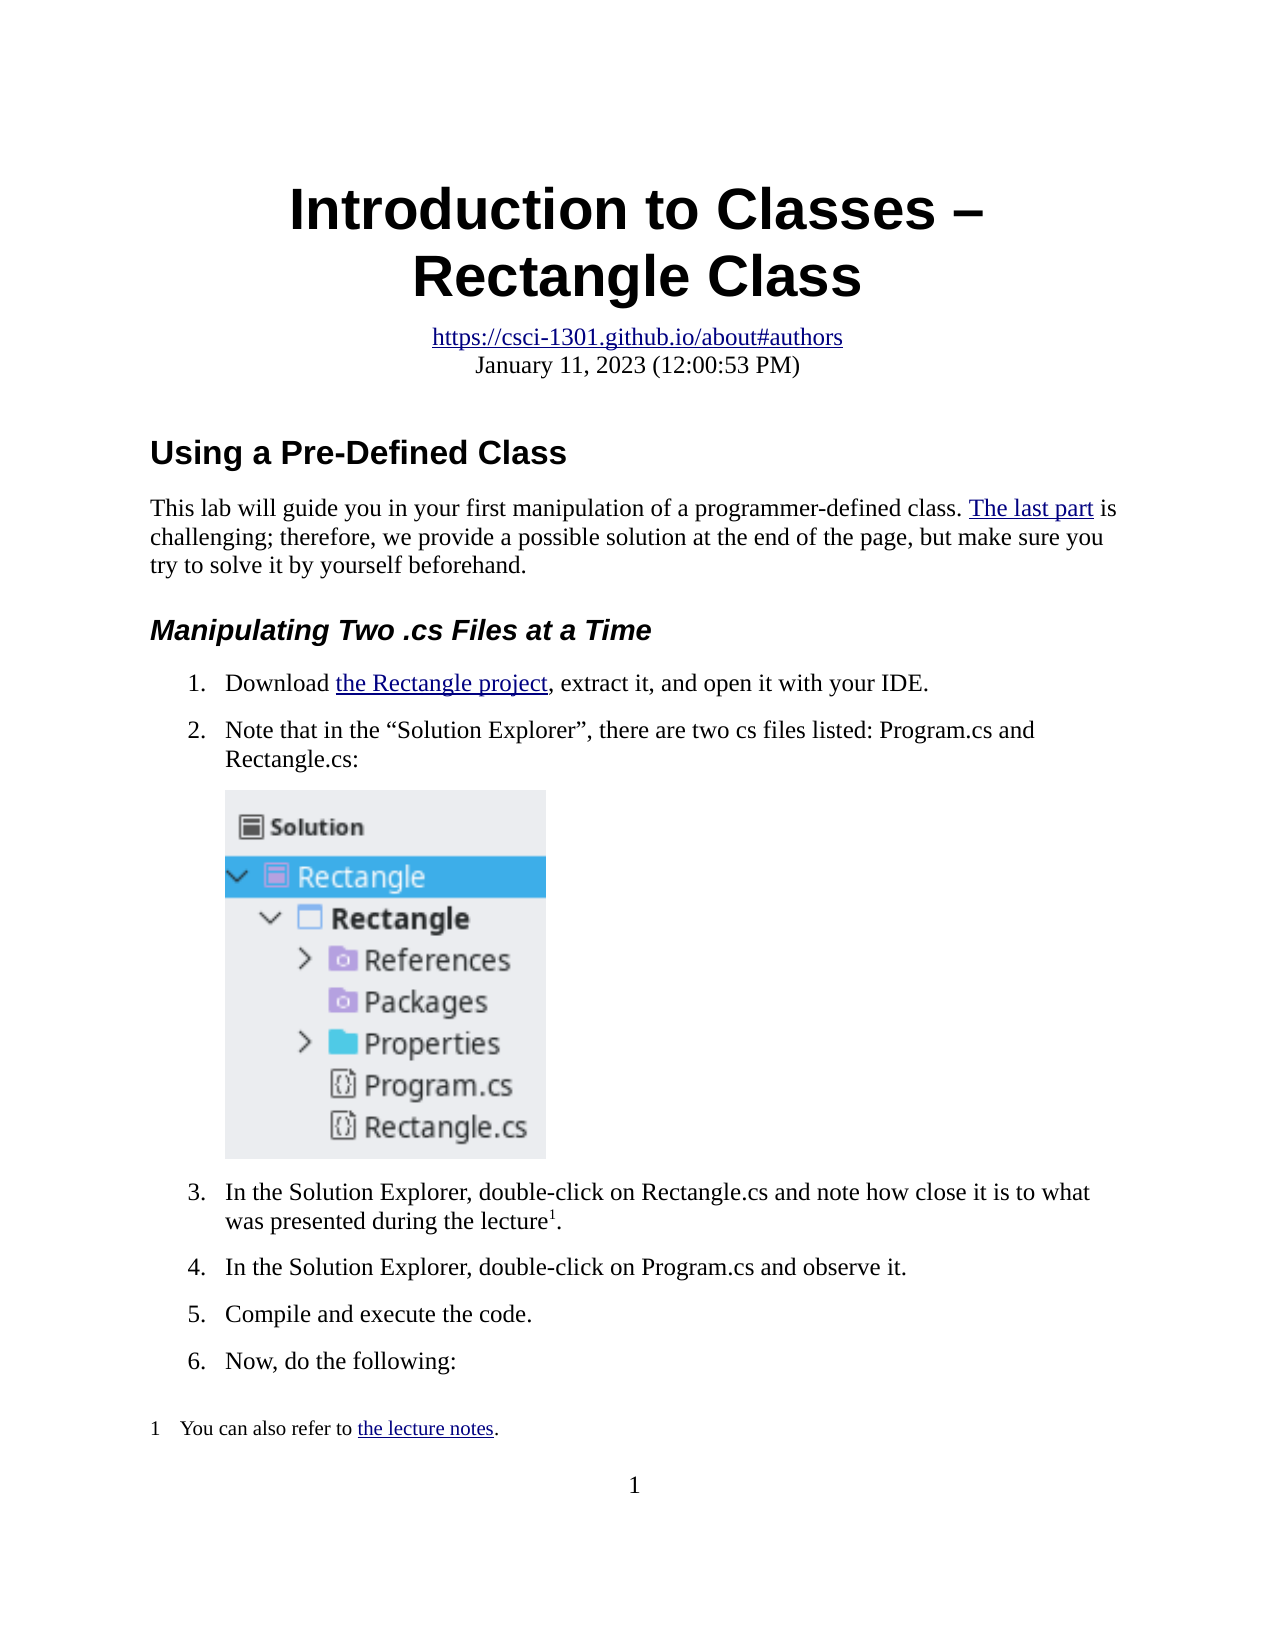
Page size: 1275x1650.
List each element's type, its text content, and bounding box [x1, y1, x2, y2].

text This lab will guide you in your first manipulation of a programmer-defined class. The last part is challenging; therefore, we provide a possible solution at the end of the page, but make sure you try to solve it by yourself beforehand. [150, 493, 1125, 579]
title Introduction to Classes – Rectangle Class [150, 175, 1125, 309]
list You can also refer to the lecture notes. [150, 1416, 1125, 1440]
text January 11, 2023 (12:00:53 PM) [150, 350, 1125, 379]
picture [225, 790, 546, 1159]
list Now, do the following: [187, 1346, 1125, 1374]
subtitle Manipulating Two .cs Files at a Time [150, 613, 1125, 647]
list Compile and execute the code. [187, 1299, 1125, 1328]
list In the Solution Explorer, double-click on Rectangle.cs and note how close it is to what was presented during the lecture. [187, 1177, 1125, 1234]
text https://csci-1301.github.io/about#authors [150, 322, 1125, 350]
list Download the Rectangle project, extract it, and open it with your IDE. [187, 668, 1125, 697]
list Note that in the “Solution Explorer”, there are two cs files listed: Program.cs and Rectangle.cs: [187, 715, 1125, 772]
list In the Solution Explorer, double-click on Program.cs and observe it. [187, 1252, 1125, 1281]
subtitle Using a Pre-Defined Class [150, 433, 1125, 472]
